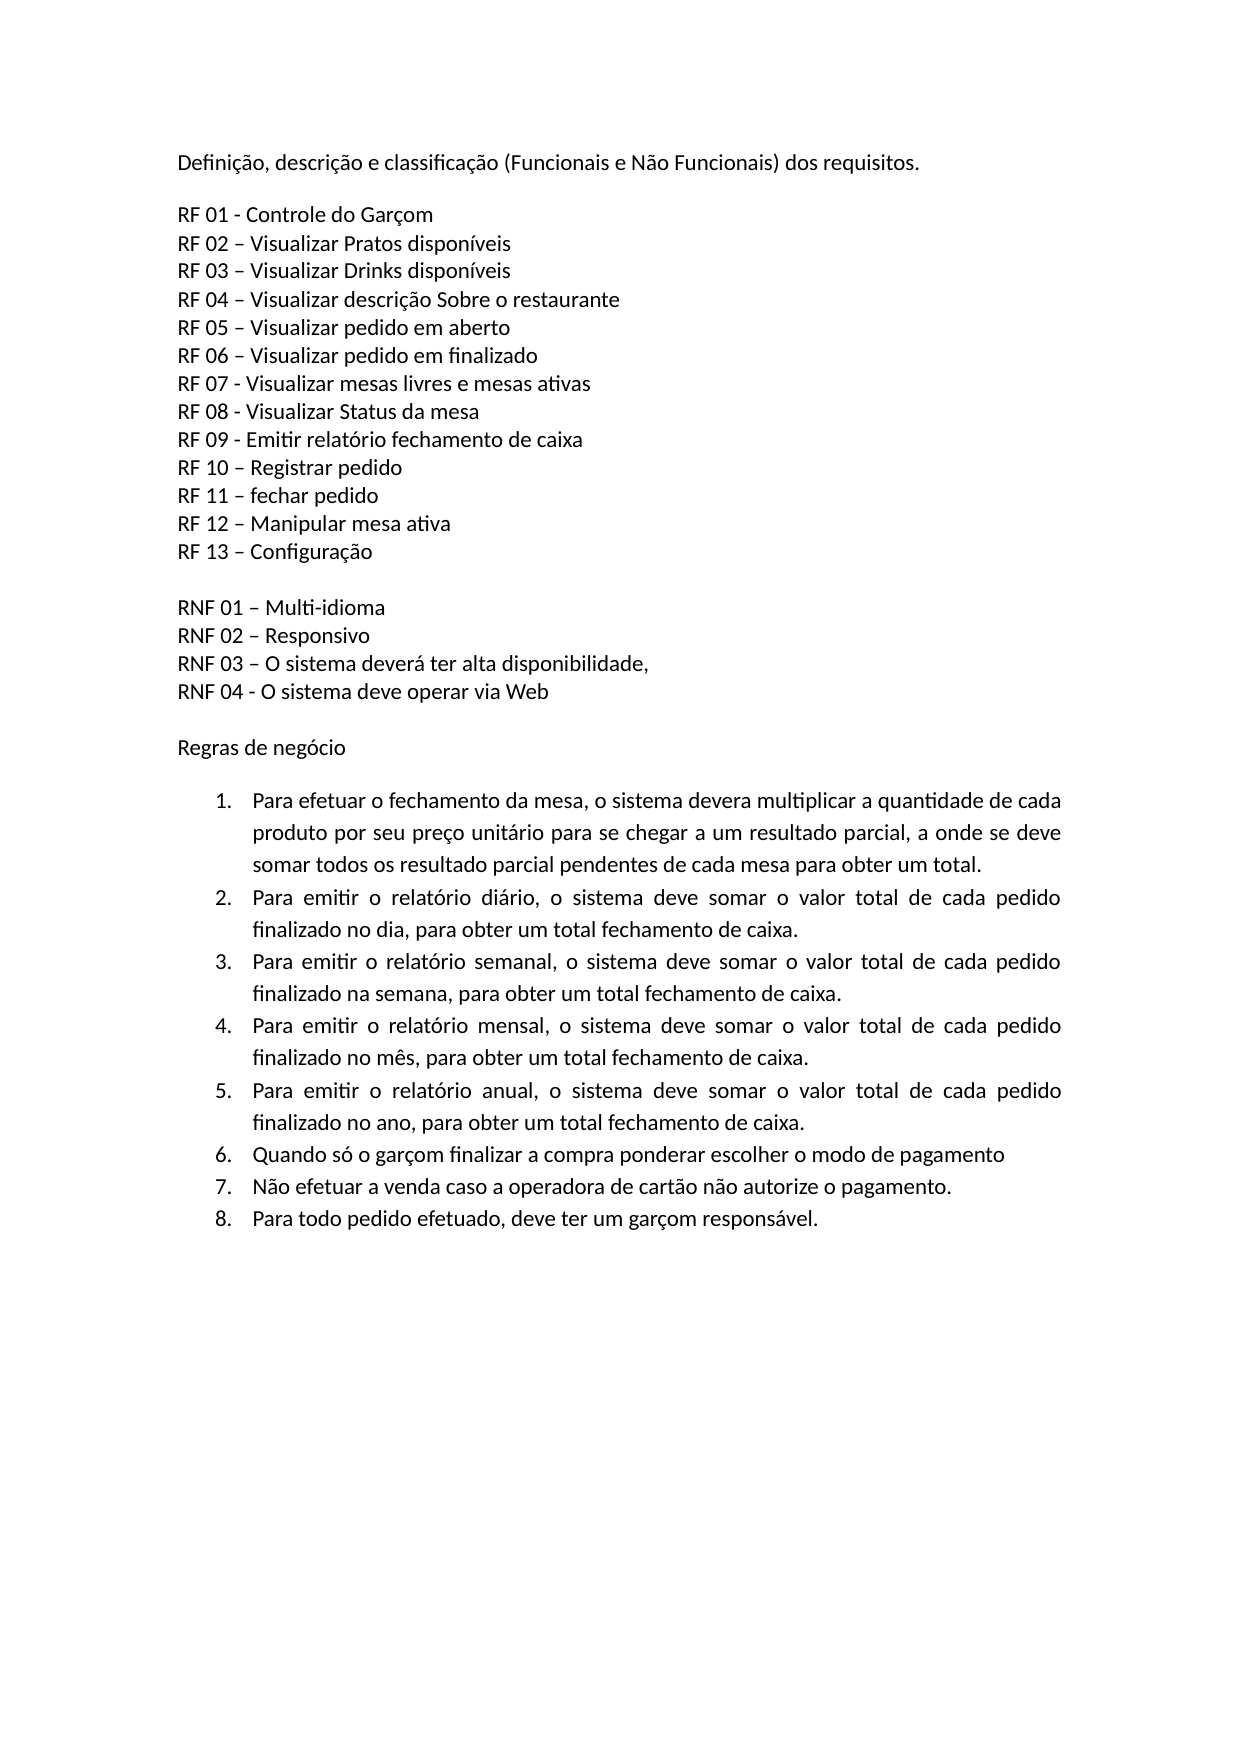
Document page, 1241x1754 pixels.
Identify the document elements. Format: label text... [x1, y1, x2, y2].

list Para todo pedido efetuado, deve ter um garçom responsável. [215, 1204, 1063, 1232]
list Para emitir o relatório mensal, o sistema deve somar o valor total de cada pedido finalizado no mês, para obter um total fechamento de caixa. [215, 1011, 1063, 1072]
text Regras de negócio [177, 733, 1063, 761]
list Para emitir o relatório semanal, o sistema deve somar o valor total de cada pedido finalizado na semana, para obter um total fechamento de caixa. [215, 947, 1063, 1007]
text RF 06 – Visualizar pedido em finalizado [177, 341, 1063, 369]
list Não efetuar a venda caso a operadora de cartão não autorize o pagamento. [215, 1172, 1063, 1200]
text RF 08 - Visualizar Status da mesa [177, 397, 1063, 425]
text RF 10 – Registrar pedido [177, 453, 1063, 481]
text RF 04 – Visualizar descrição Sobre o restaurante [177, 285, 1063, 313]
text RF 11 – fechar pedido [177, 481, 1063, 509]
text RF 07 - Visualizar mesas livres e mesas ativas [177, 369, 1063, 397]
list Para emitir o relatório diário, o sistema deve somar o valor total de cada pedido finalizado no dia, para obter um total fechamento de caixa. [215, 883, 1063, 943]
list Para emitir o relatório anual, o sistema deve somar o valor total de cada pedido finalizado no ano, para obter um total fechamento de caixa. [215, 1076, 1063, 1136]
list Para efetuar o fechamento da mesa, o sistema devera multiplicar a quantidade de cada produto por seu preço unitário para se chegar a um resultado parcial, a onde se deve somar todos os resultado parcial pendentes de cada mesa para obter um total. [215, 786, 1063, 878]
text RF 03 – Visualizar Drinks disponíveis [177, 257, 1063, 285]
text RNF 01 – Multi-idioma [177, 593, 1063, 621]
list Quando só o garçom finalizar a compra ponderar escolher o modo de pagamento [215, 1140, 1063, 1168]
text RF 02 – Visualizar Pratos disponíveis [177, 229, 1063, 257]
text RF 13 – Configuração [177, 537, 1063, 565]
text RF 09 - Emitir relatório fechamento de caixa [177, 425, 1063, 453]
text RF 12 – Manipular mesa ativa [177, 509, 1063, 537]
text RNF 02 – Responsivo [177, 621, 1063, 649]
text RF 05 – Visualizar pedido em aberto [177, 313, 1063, 341]
text RNF 04 - O sistema deve operar via Web [177, 677, 1063, 705]
text RNF 03 – O sistema deverá ter alta disponibilidade, [177, 649, 1063, 677]
text RF 01 - Controle do Garçom [177, 201, 1063, 229]
text Definição, descrição e classificação (Funcionais e Não Funcionais) dos requisitos. [177, 148, 1063, 176]
